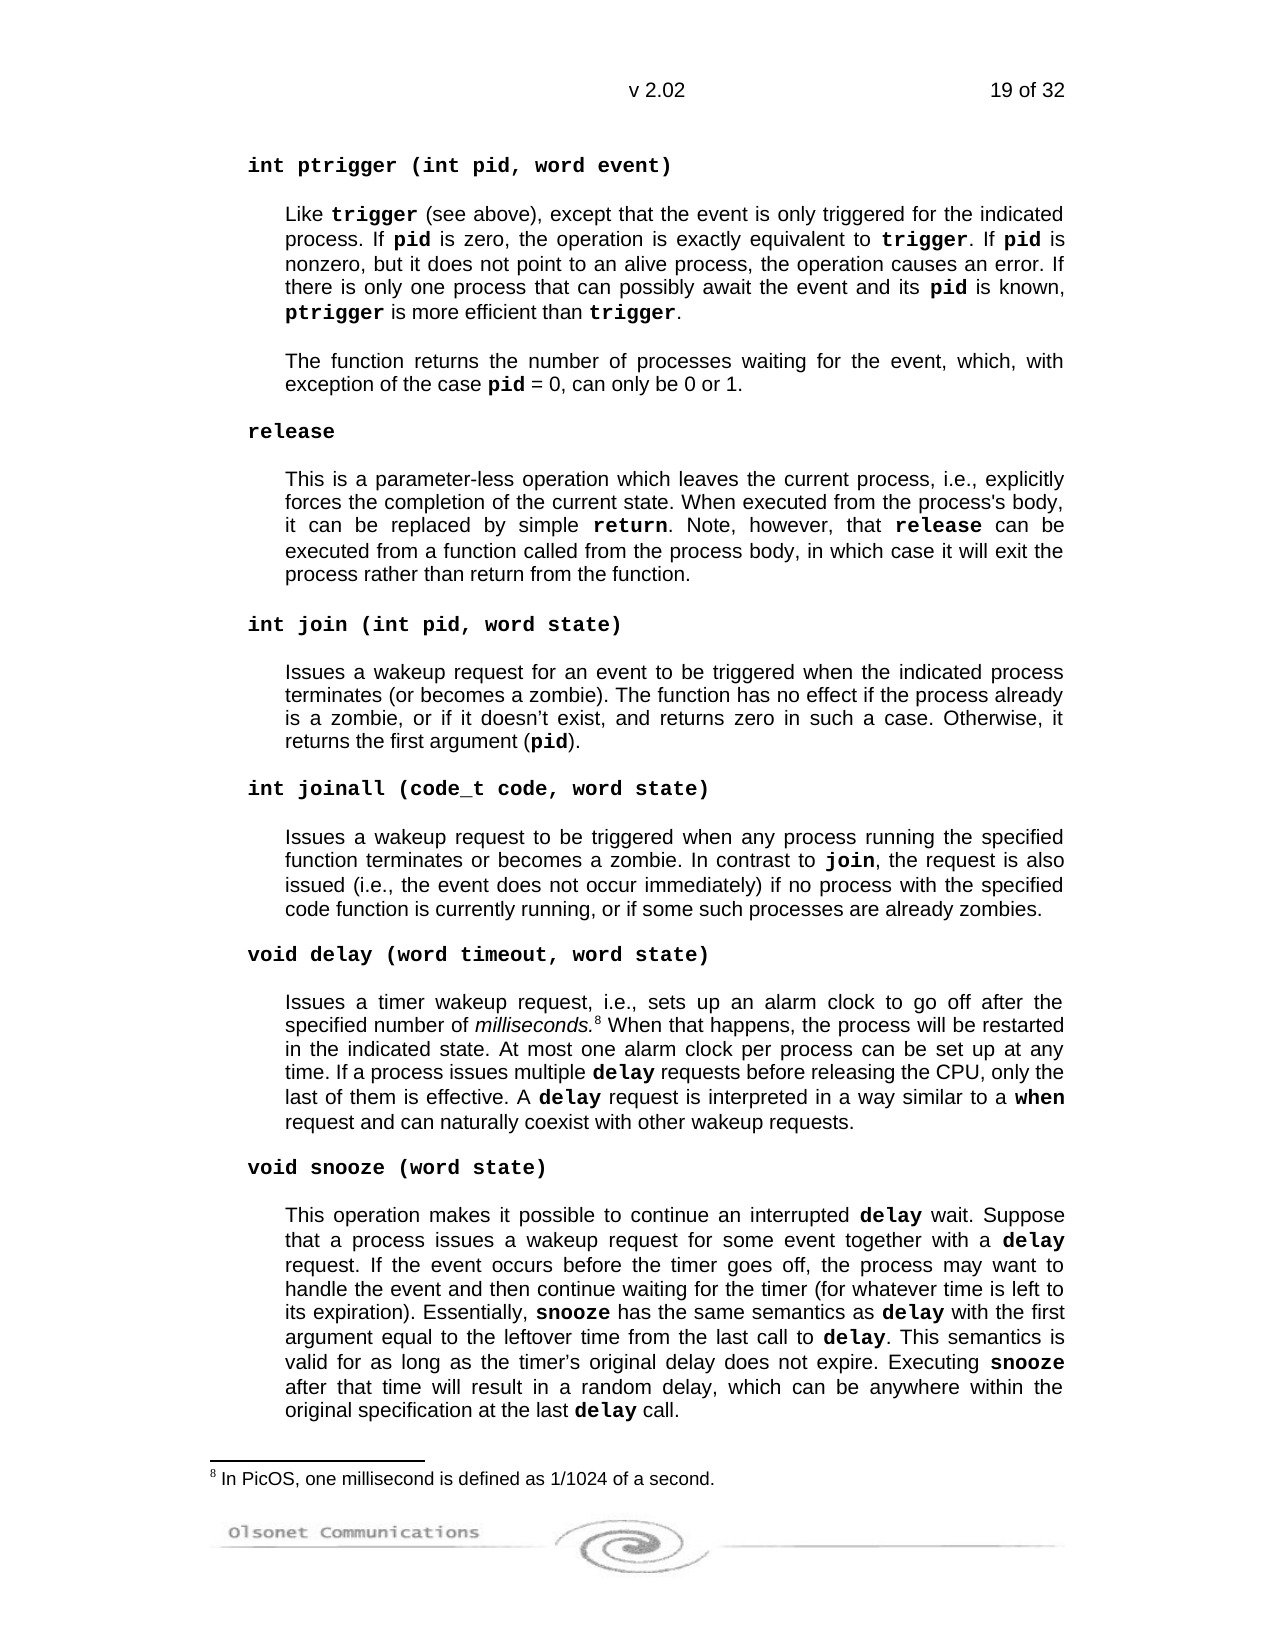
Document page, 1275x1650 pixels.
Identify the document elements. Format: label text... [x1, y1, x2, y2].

text release [247, 421, 1065, 444]
text int join (int pid, word state) [247, 613, 1065, 637]
text Like trigger (see above), except that the event is only triggered for the indicated process. If pid is zero, the operation is exactly equivalent to trigger. If pid is nonzero, but it does not point to an alive process, the operation causes an error. If there is only one process that can possibly await the event and its pid is known, ptrigger is more efficient than trigger. [285, 202, 1065, 326]
text Issues a wakeup request to be triggered when any process running the specified function terminates or becomes a zombie. In contrast to join, the request is also issued (i.e., the event does not occur immediately) if no process with the specified code function is currently running, or if some such processes are already zombies. [285, 826, 1065, 921]
text int joinall (code_t code, word state) [247, 778, 1065, 802]
text Issues a wakeup request for an event to be triggered when the indicated process terminates (or becomes a zombie). The function has no effect if the process already is a zombie, or if it doesn’t exist, and returns zero in such a case. Otherwise, it returns the first argument (pid). [285, 660, 1065, 755]
text This operation makes it possible to continue an interrupted delay wait. Suppose that a process issues a wakeup request for some event together with a delay request. If the event occurs before the timer goes off, the process may want to handle the event and then continue waiting for the timer (for whatever time is left to its expiration). Essentially, snooze has the same semantics as delay with the first argument equal to the leftover time from the last call to delay. This semantics is valid for as long as the timer’s original delay does not expire. Executing snooze after that time will result in a random delay, which can be anywhere within the original specification at the last delay call. [285, 1204, 1065, 1424]
text The function returns the number of processes waiting for the event, which, with exception of the case pid = 0, can only be 0 or 1. [285, 349, 1065, 397]
text In PicOS, one millisecond is defined as 1/1024 of a second. [210, 1467, 1065, 1490]
text int ptrigger (int pid, word event) [247, 155, 1065, 179]
picture [210, 1504, 1065, 1596]
text Issues a timer wakeup request, i.e., sets up an alarm clock to go off after the specified number of milliseconds. When that happens, the process will be restarted in the indicated state. At most one alarm clock per process can be set up at any time. If a process issues multiple delay requests before releasing the CPU, only the last of them is effective. A delay request is interpreted in a way similar to a when request and can naturally coexist with other wakeup requests. [285, 991, 1065, 1134]
text void snooze (word state) [247, 1157, 1065, 1181]
text This is a parameter-less operation which leaves the current process, i.e., explicitly forces the completion of the current state. When executed from the process's body, it can be replaced by simple return. Note, however, that release can be executed from a function called from the process body, in which case it will exit the process rather than return from the function. [285, 468, 1065, 586]
text void delay (word timeout, word state) [247, 944, 1065, 967]
